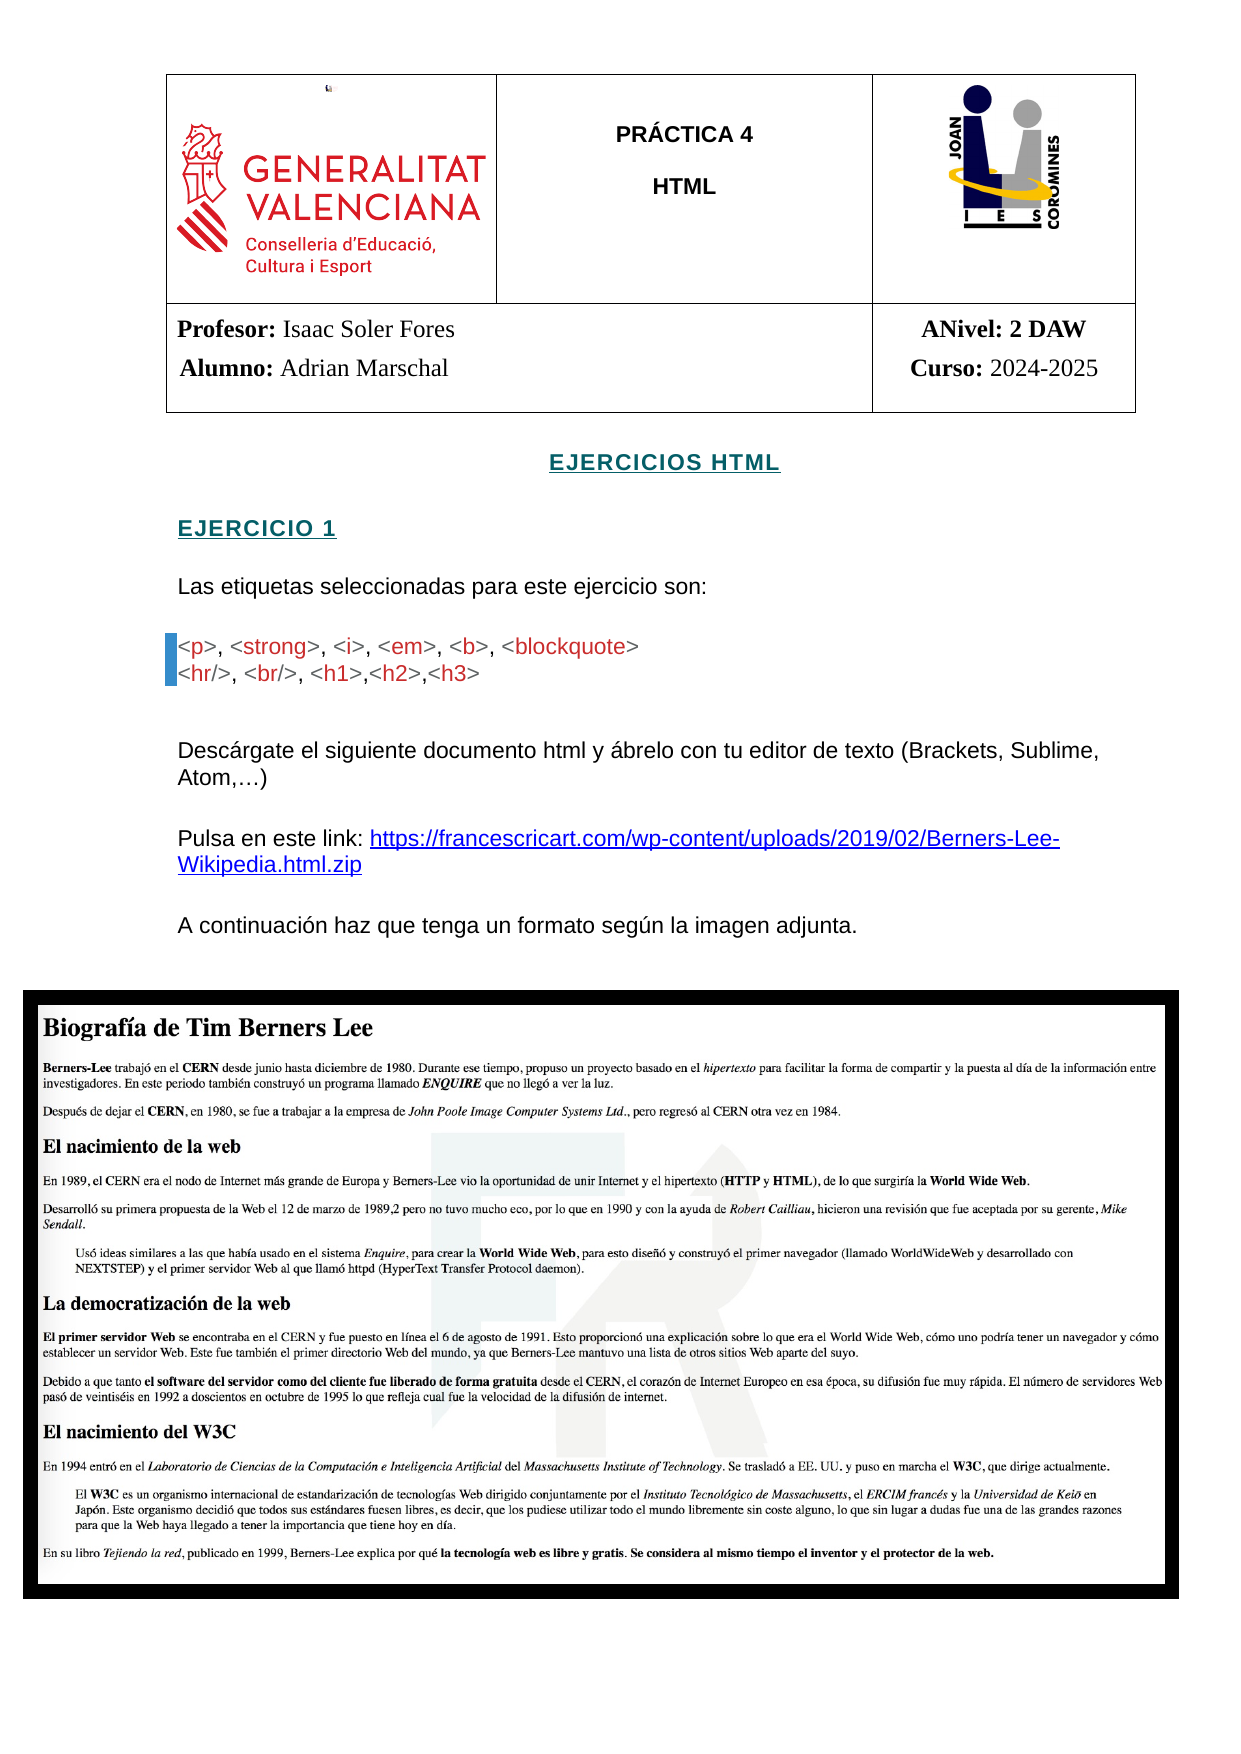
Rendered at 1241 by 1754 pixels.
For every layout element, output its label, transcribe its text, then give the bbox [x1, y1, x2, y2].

text <hr/>, <br/>, <h1>,<h2>,<h3> [177, 660, 1151, 686]
subtitle EJERCICIOS HTML [177, 441, 1151, 476]
text <p>, <strong>, <i>, <em>, <b>, <blockquote> [177, 633, 1151, 660]
text A continuación haz que tenga un formato según la imagen adjunta. [177, 912, 1151, 938]
text Pulsa en este link: https://francescricart.com/wp-content/uploads/2019/02/Berners-Lee-Wikipedia.html.zip [177, 824, 1151, 877]
picture [325, 85, 338, 92]
text Las etiquetas seleccionadas para este ejercicio son: [177, 573, 1151, 599]
subtitle Ejercicio 1 [177, 507, 1151, 541]
picture [948, 85, 1059, 229]
picture [38, 1005, 1165, 1584]
picture [176, 123, 486, 276]
text Descárgate el siguiente documento html y ábrelo con tu editor de texto (Brackets, Sublime, Atom,…) [177, 737, 1151, 790]
